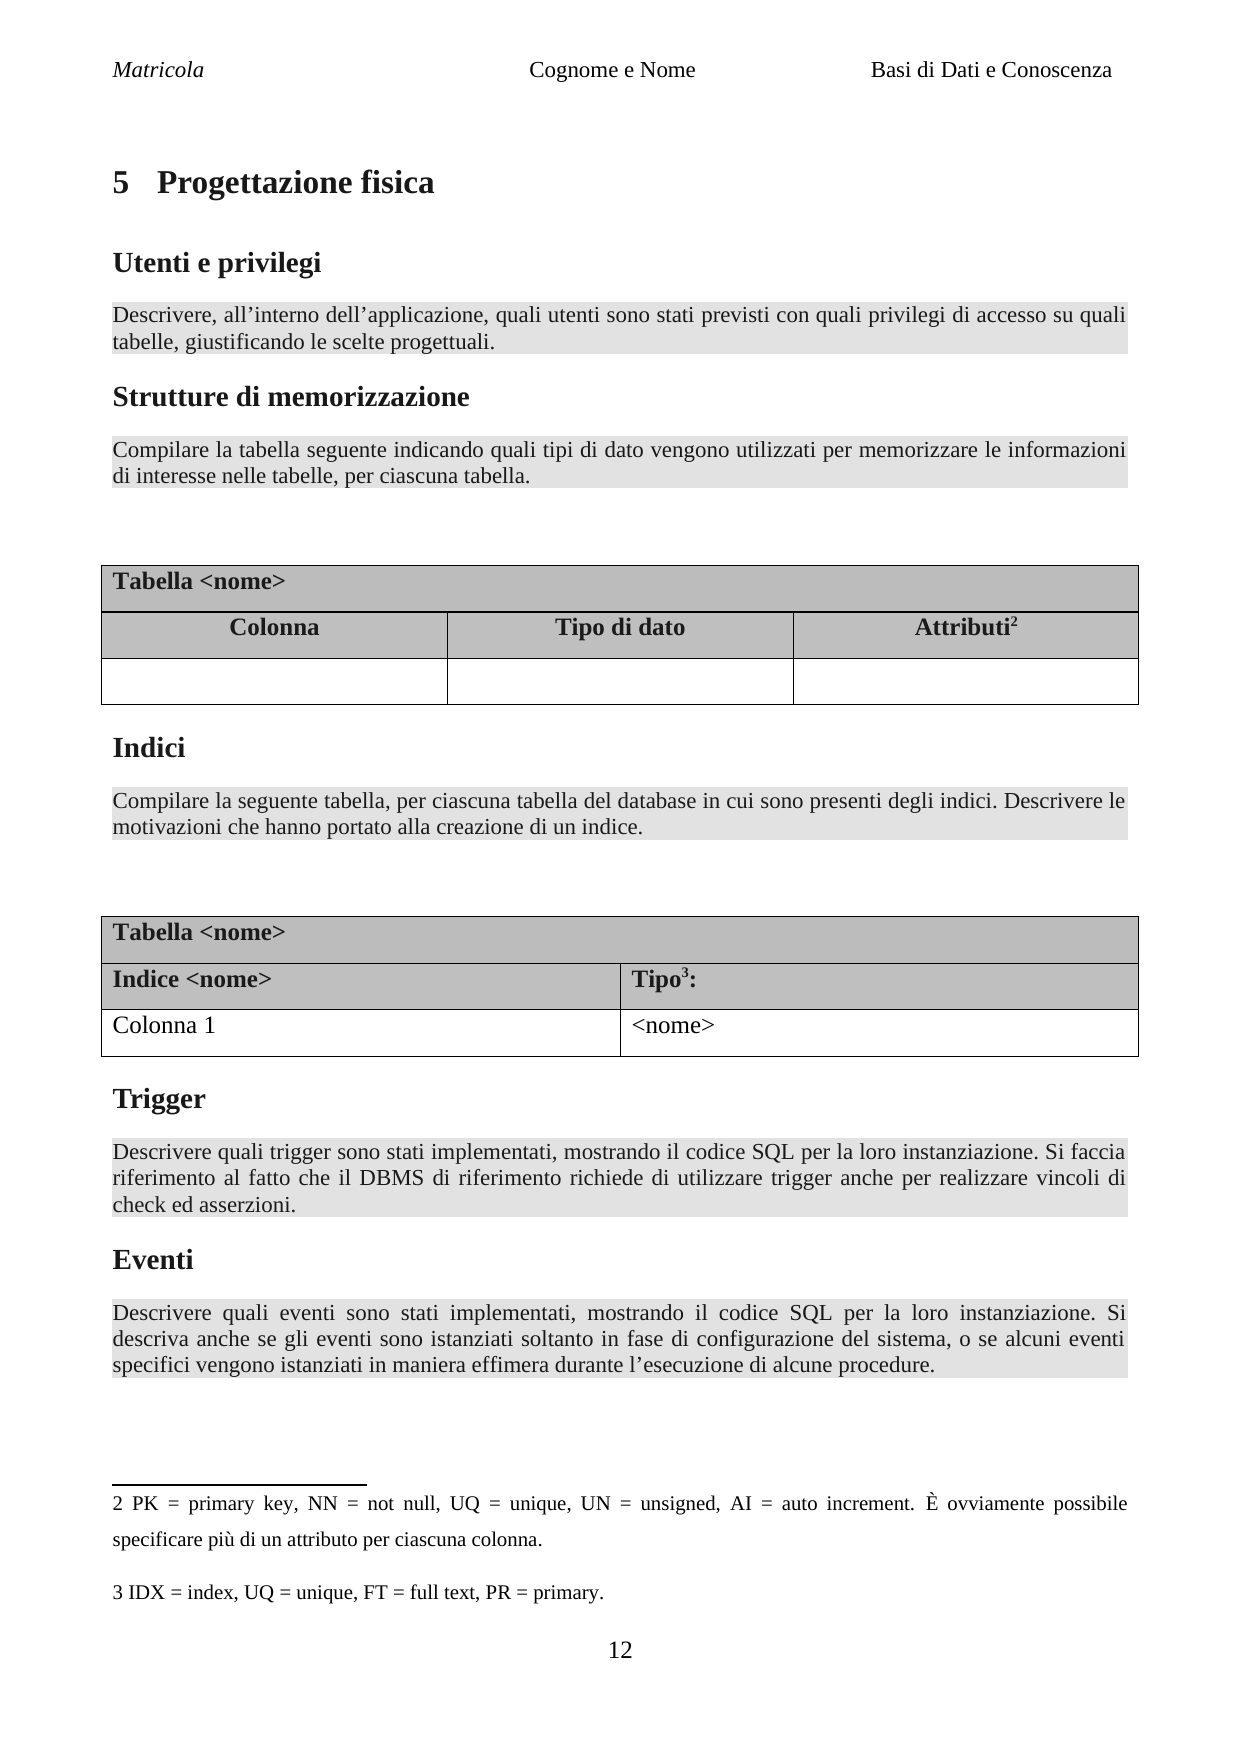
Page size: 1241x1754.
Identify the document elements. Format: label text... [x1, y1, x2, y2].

text Compilare la tabella seguente indicando quali tipi di dato vengono utilizzati per memorizzare le informazioni di interesse nelle tabelle, per ciascuna tabella. [112, 436, 1128, 488]
table_cell [448, 659, 793, 704]
subtitle Progettazione fisica [112, 162, 1128, 201]
table_cell [102, 659, 447, 704]
text Compilare la seguente tabella, per ciascuna tabella del database in cui sono presenti degli indici. Descrivere le motivazioni che hanno portato alla creazione di un indice. [112, 787, 1128, 840]
subtitle Utenti e privilegi [112, 245, 1128, 278]
subtitle Strutture di memorizzazione [112, 379, 1128, 413]
table_cell Colonna [102, 613, 447, 658]
subtitle Indici [112, 730, 1128, 764]
subtitle Trigger [112, 1082, 1128, 1115]
subtitle Eventi [112, 1242, 1128, 1276]
table_cell Attributi [794, 613, 1138, 658]
table_header Tabella <nome> [102, 917, 1138, 963]
table_cell [794, 659, 1138, 704]
table_cell Tipo di dato [448, 613, 793, 658]
table_cell Tipo: [621, 964, 1138, 1009]
table_cell Indice <nome> [102, 964, 620, 1009]
text Descrivere quali eventi sono stati implementati, mostrando il codice SQL per la loro instanziazione. Si descriva anche se gli eventi sono istanziati soltanto in fase di configurazione del sistema, o se alcuni eventi specifici vengono istanziati in maniera effimera durante l’esecuzione di alcune procedure. [112, 1299, 1128, 1378]
table_cell Colonna 1 [102, 1010, 620, 1056]
text Descrivere quali trigger sono stati implementati, mostrando il codice SQL per la loro instanziazione. Si faccia riferimento al fatto che il DBMS di riferimento richiede di utilizzare trigger anche per realizzare vincoli di check ed asserzioni. [112, 1138, 1128, 1217]
table_cell <nome> [621, 1010, 1138, 1056]
table_header Tabella <nome> [102, 566, 1138, 611]
text Descrivere, all’interno dell’applicazione, quali utenti sono stati previsti con quali privilegi di accesso su quali tabelle, giustificando le scelte progettuali. [112, 302, 1128, 354]
